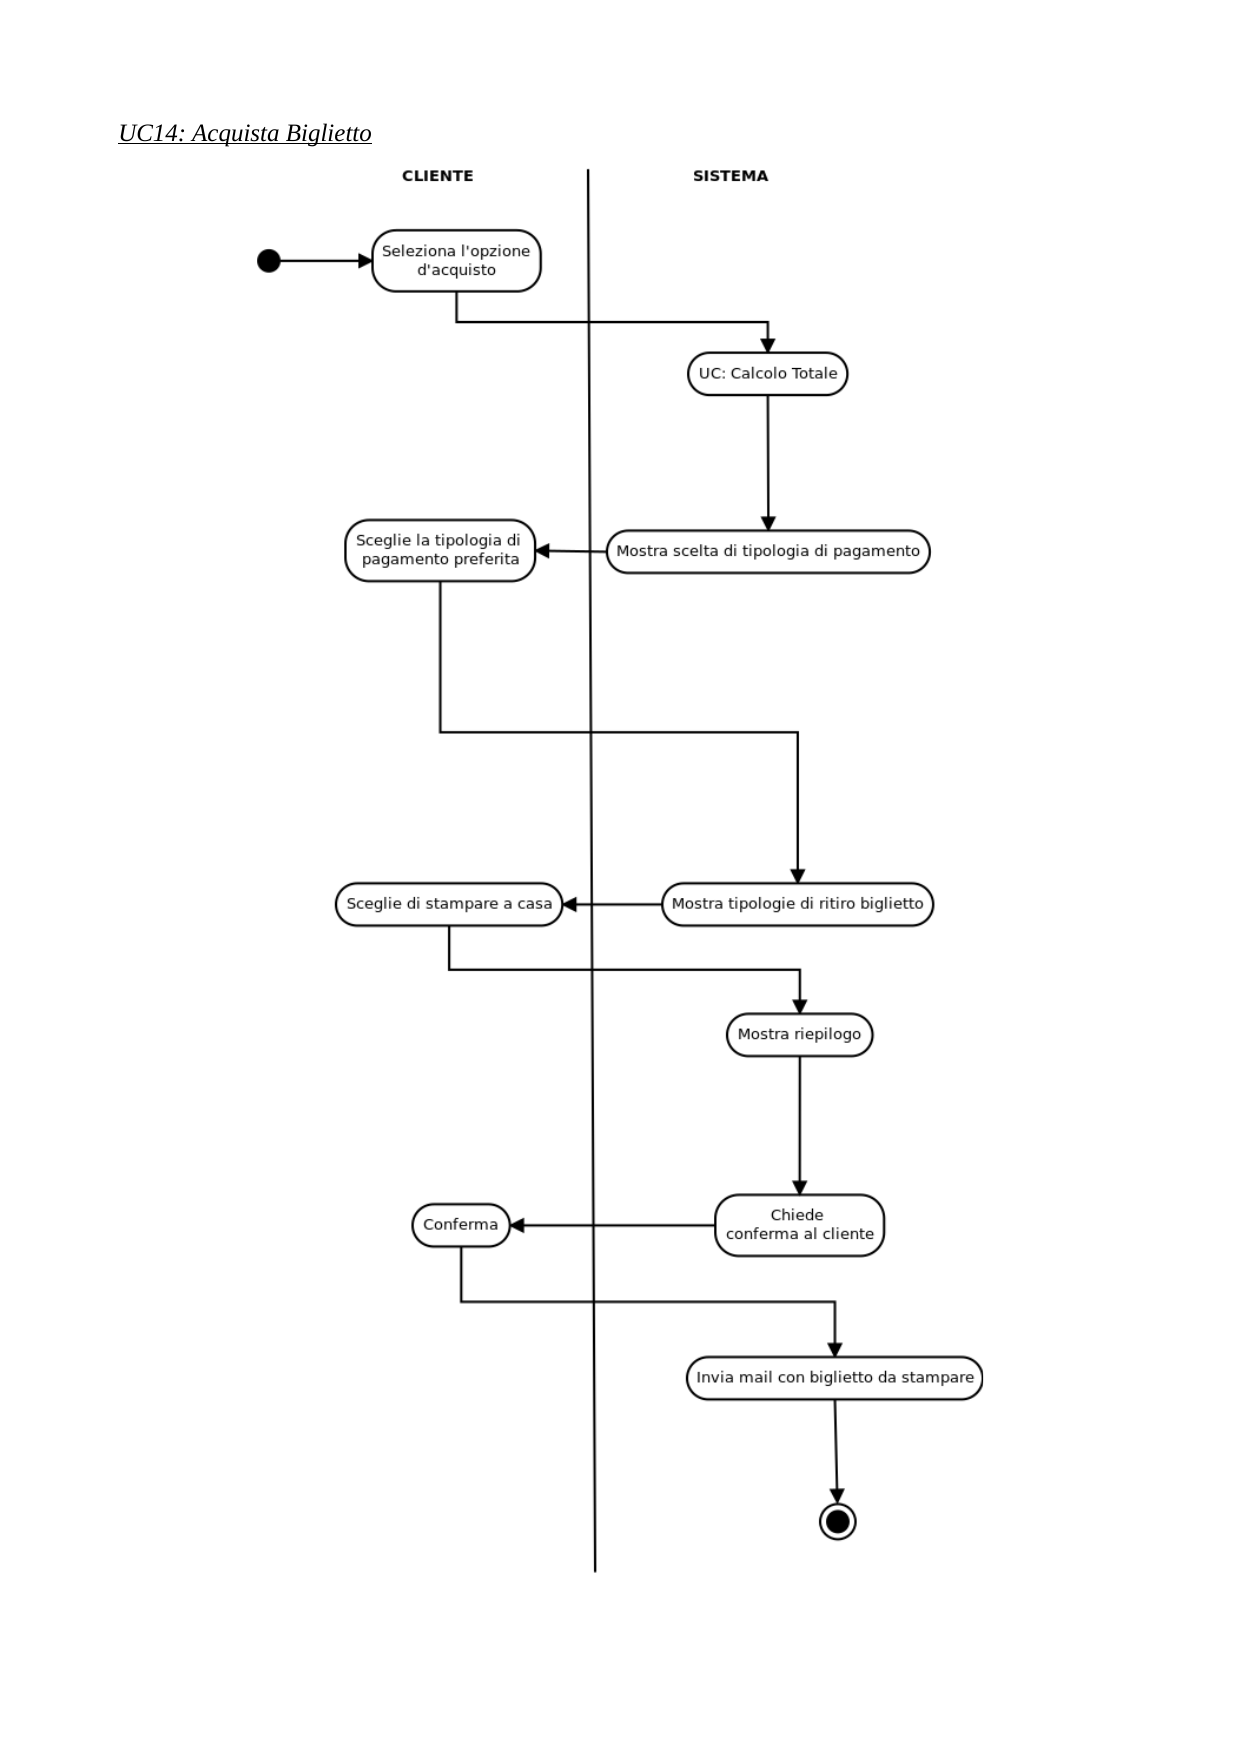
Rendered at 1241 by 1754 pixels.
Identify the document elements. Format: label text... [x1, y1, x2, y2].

text UC14: Acquista Biglietto [118, 118, 1122, 147]
picture [257, 167, 984, 1573]
